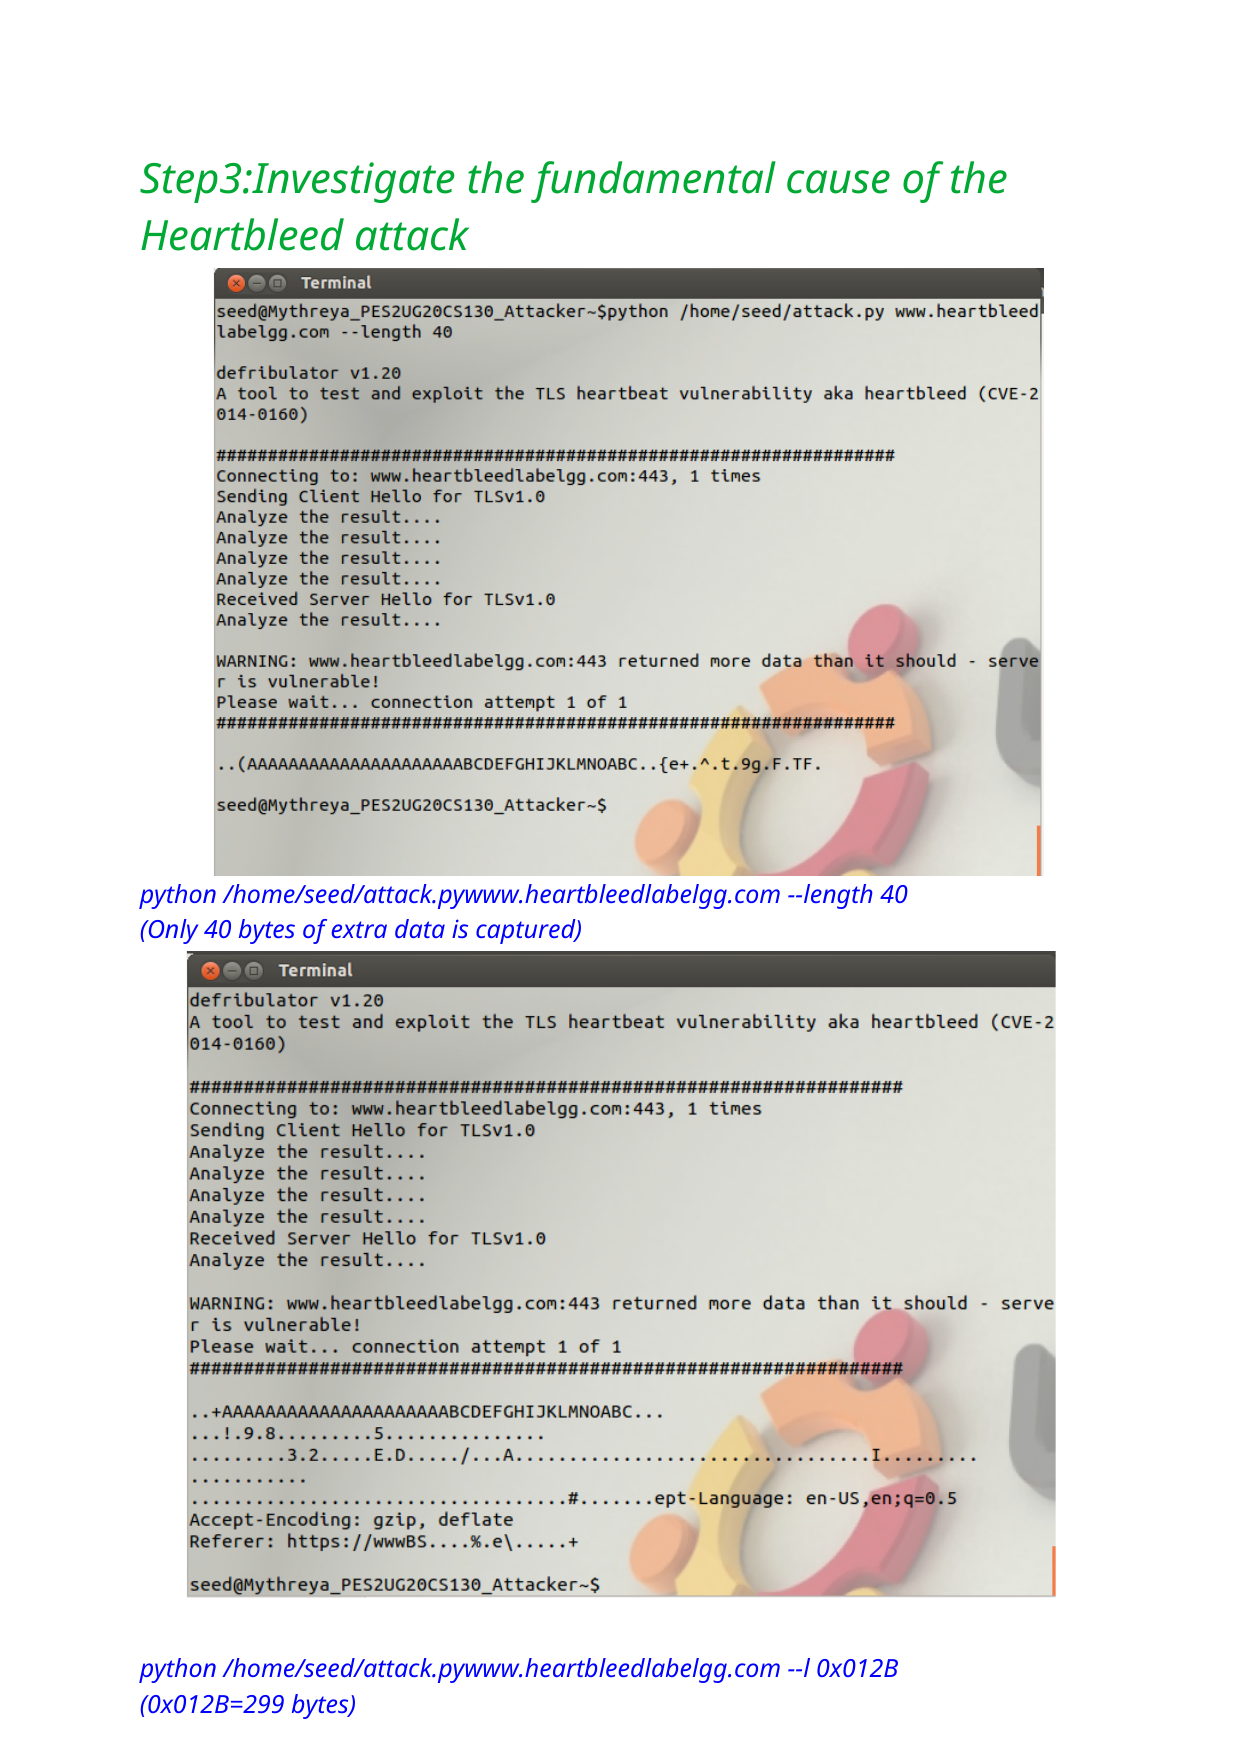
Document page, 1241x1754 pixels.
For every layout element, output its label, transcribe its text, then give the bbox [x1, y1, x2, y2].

text python /home/seed/attack.pywww.heartbleedlabelgg.com --length 40 [139, 295, 1103, 911]
text python /home/seed/attack.pywww.heartbleedlabelgg.com --l 0x012B [139, 1651, 1103, 1685]
picture [213, 268, 1044, 876]
text (0x012B=299 bytes) [139, 1686, 1103, 1720]
text (Only 40 bytes of extra data is captured) [139, 912, 1103, 946]
text Step3:Investigate the fundamental cause of the Heartbleed attack [139, 149, 1103, 263]
picture [186, 951, 1056, 1598]
